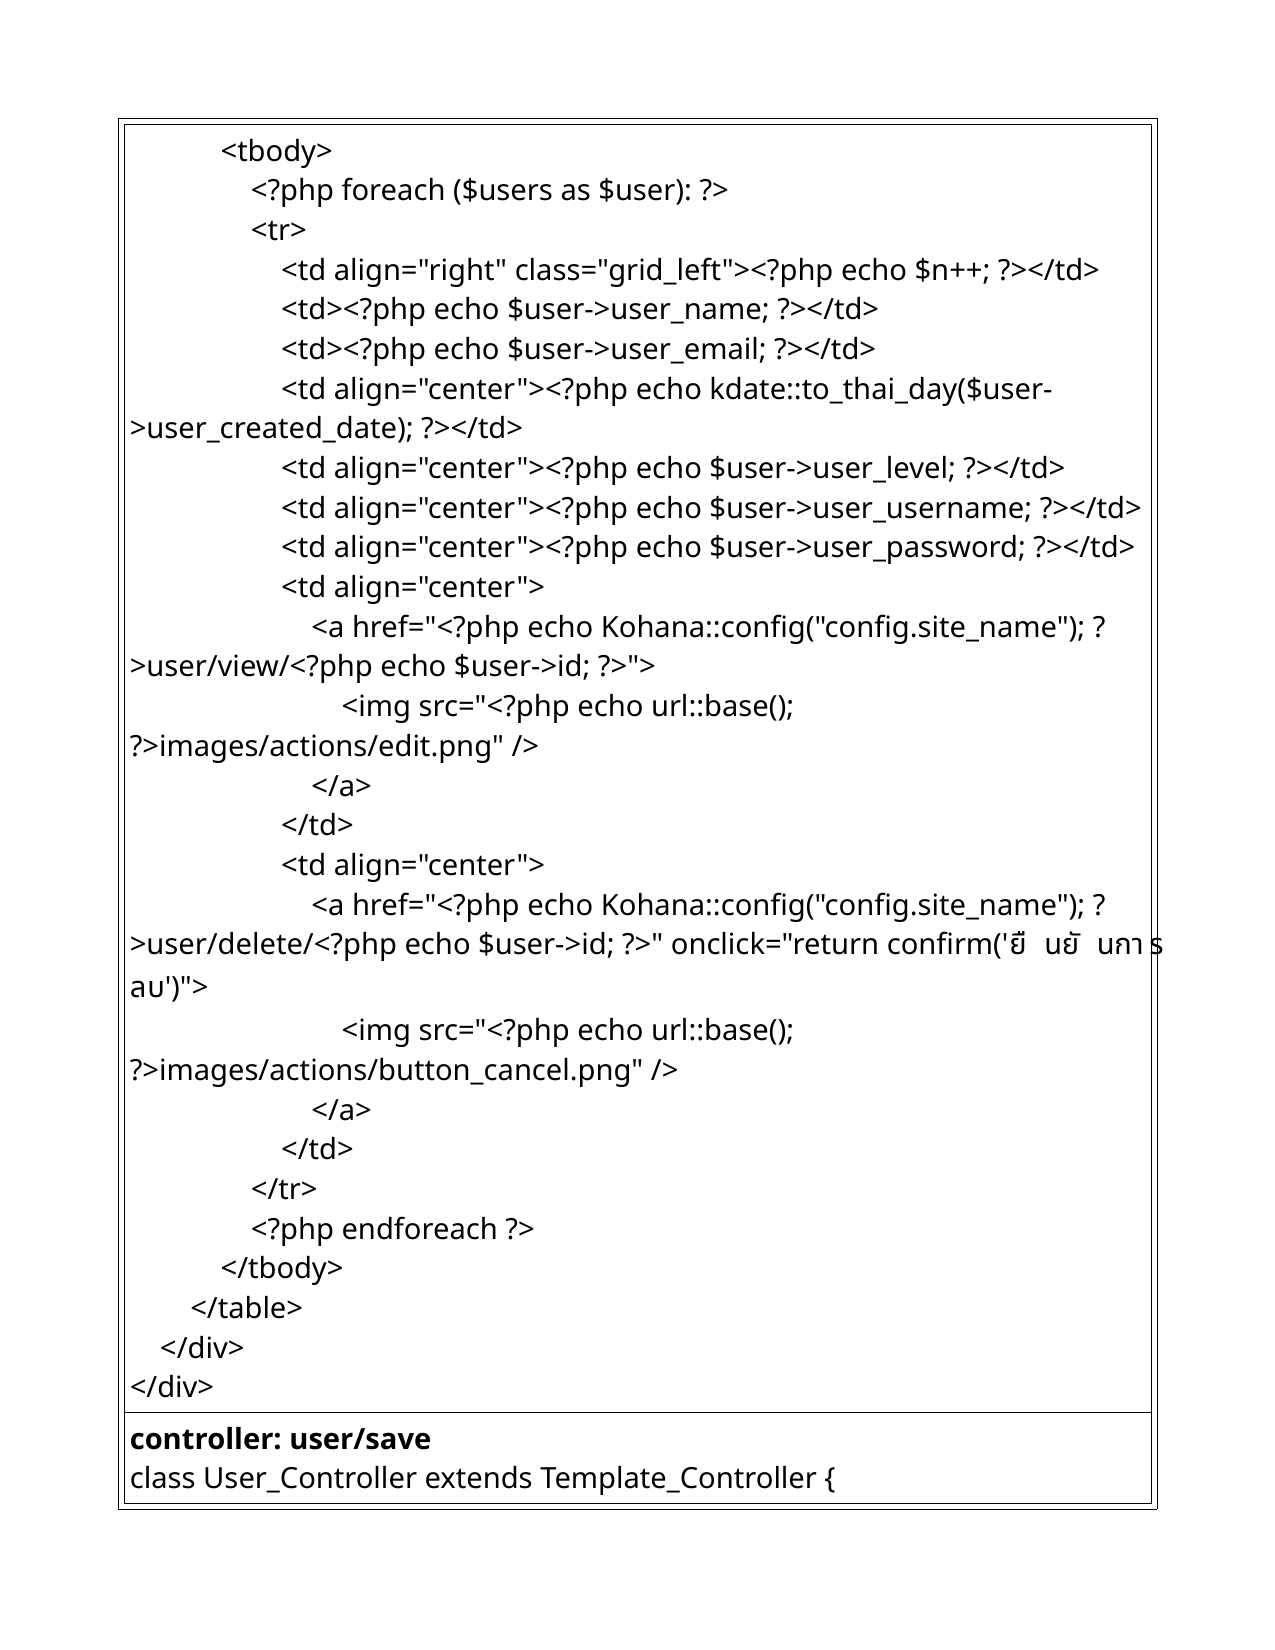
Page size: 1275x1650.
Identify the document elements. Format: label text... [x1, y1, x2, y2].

table_cell view: user/view <div class="panel"> <div class="panel_header">ข้อมูลผู้ใช้ระบบ</div> <div class="panel_body"> <!-- form --> <form method="post" action="<?php echo Kohana::config("config.site_name"); ?>user/save"> <fieldset> <legend>บันทึกข้อมูล</legend> <table> <tr> <td>ระดับ</td> <td><?php echo form::dropdown("user_level", enum::getUserLevel()); ?></td> </tr> <tr> <td>ชื่อ</td> <td><input type="text" name="user_name" value="<?php echo @$user->user_name; ?>" /></td> <td>email</td> <td><input type="text" name="user_email" value="<?php echo @$user->user_email; ?>" /></td> <td>เบอร์โทร</td> <td><input type="text" name="user_tel" value="<?php echo @$user->user_tel; ?>" /></td> </tr> <tr> <td>username</td> <td><input type="text" name="user_username" value="<?php echo @$user->user_username; ?>" /></td> <td>password</td> <td><input type="password" name="user_password" /></td> <td>ยืนยัน password</td> <td><input type="password" name="user_password_confirm" /></td> </tr> <tr> <td></td> <td><input type="submit" value="บันทึก" class="app_button" /></td> </tr> </table> </fieldset> <input type="hidden" name="id" value="<?php echo @$user->id; ?>" /> </form> <!-- data --> <table class="grid"> <thead> <tr> <td width="30px">no</td> <td width="150px">ชื่อ</td> <td width="200px">email</td> <td width="120px">วันที่บันทึก</td> <td width="100px">ระดับ</td> <td width="100px">username</td> <td width="100px">password</td> <td width="25px">แก้ไข</td> <td width="25px">ลบ</td> </tr> </thead> <tbody> <?php foreach ($users as $user): ?> <tr> <td align="right" class="grid_left"><?php echo $n++; ?></td> <td><?php echo $user->user_name; ?></td> <td><?php echo $user->user_email; ?></td> <td align="center"><?php echo kdate::to_thai_day($user->user_created_date); ?></td> <td align="center"><?php echo $user->user_level; ?></td> <td align="center"><?php echo $user->user_username; ?></td> <td align="center"><?php echo $user->user_password; ?></td> <td align="center"> <a href="<?php echo Kohana::config("config.site_name"); ?>user/view/<?php echo $user->id; ?>"> <img src="<?php echo url::base(); ?>images/actions/edit.png" /> </a> </td> <td align="center"> <a href="<?php echo Kohana::config("config.site_name"); ?>user/delete/<?php echo $user->id; ?>" onclick="return confirm('ยืนยันการลบ')"> <img src="<?php echo url::base(); ?>images/actions/button_cancel.png" /> </a> </td> </tr> <?php endforeach ?> </tbody> </table> </div> </div> [125, 125, 1151, 1412]
table_cell controller: user/save class User_Controller extends Template_Controller { [125, 1413, 1151, 1503]
table_cell controller: user action: view [119, 119, 1157, 1509]
